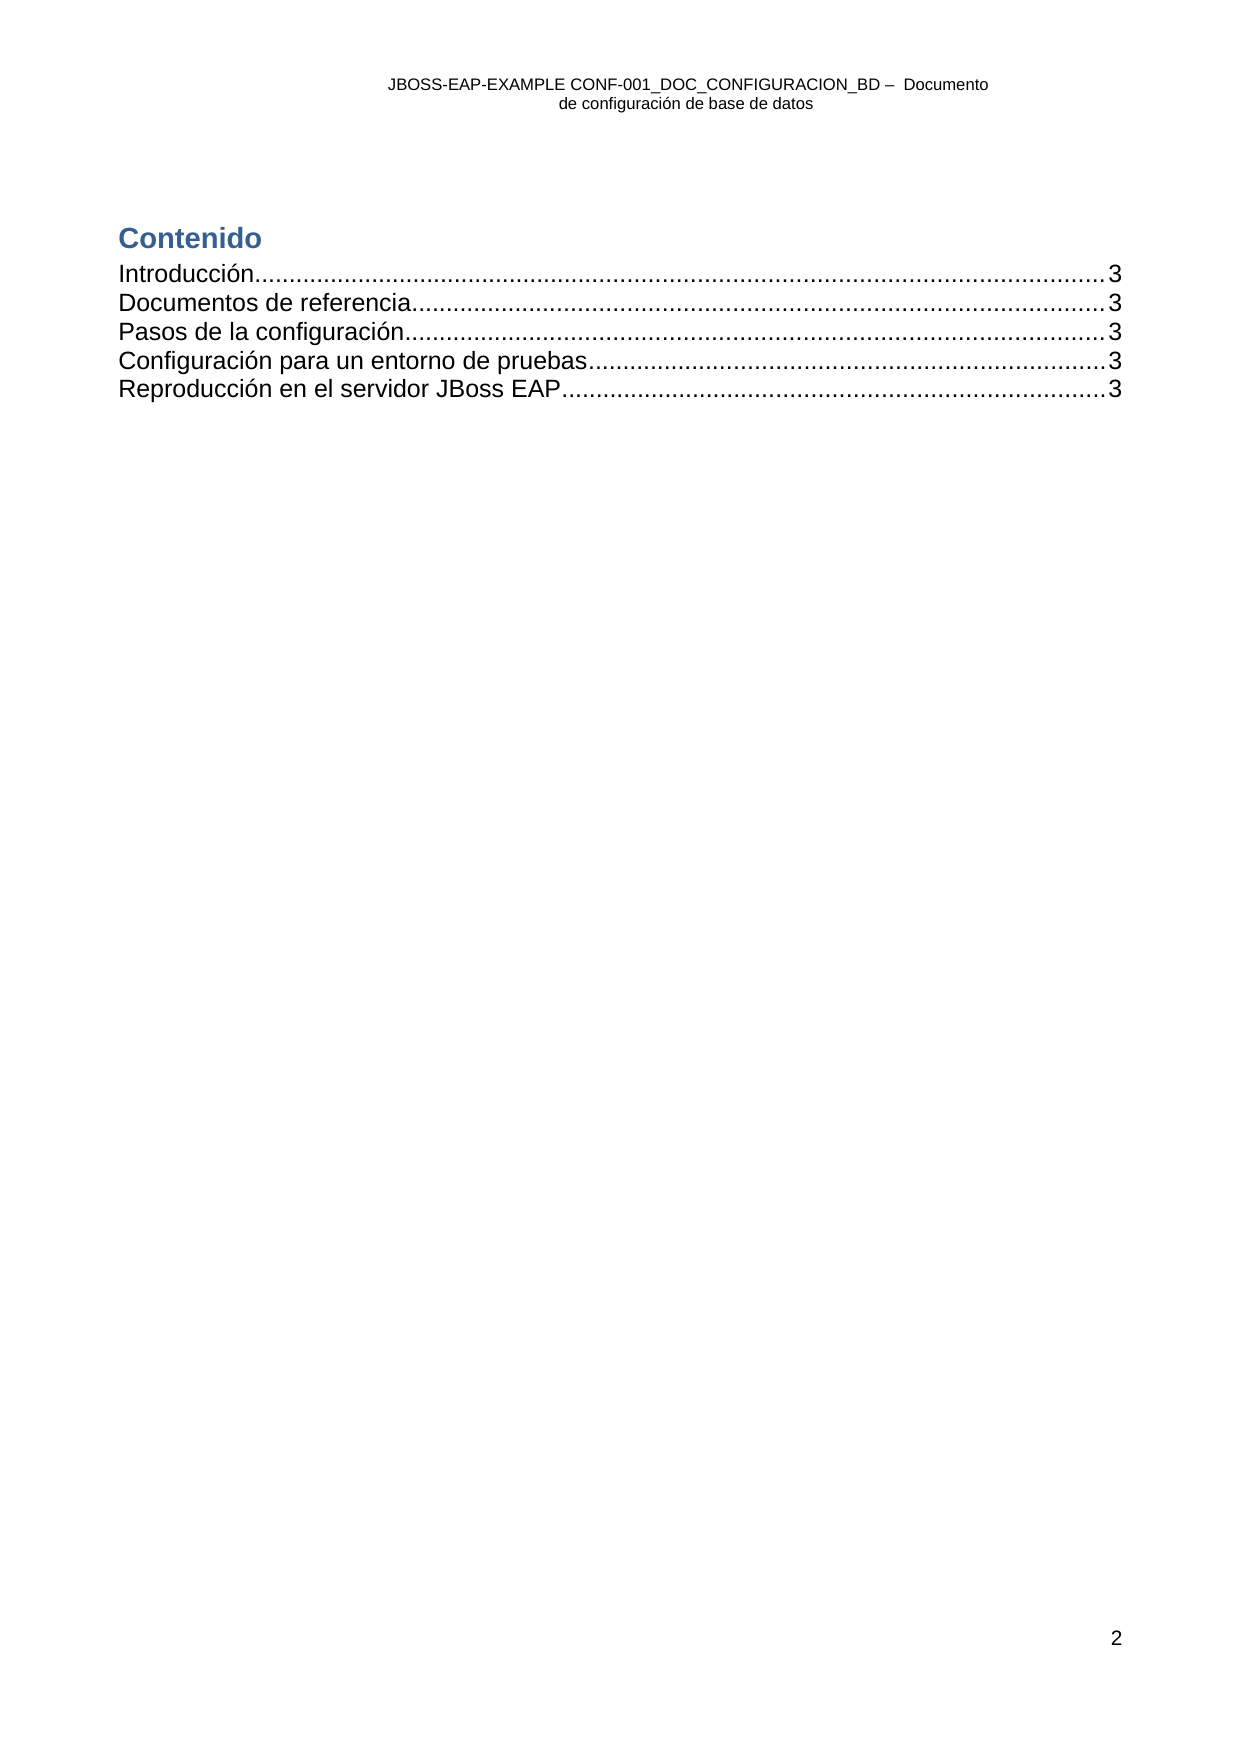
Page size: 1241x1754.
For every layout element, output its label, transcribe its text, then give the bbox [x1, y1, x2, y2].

text Reproducción en el servidor JBoss EAP 3 [118, 374, 1122, 403]
text Contenido [118, 221, 1122, 254]
text Introducción 3 [118, 259, 1122, 288]
text Pasos de la configuración 3 [118, 317, 1122, 346]
text Configuración para un entorno de pruebas 3 [118, 346, 1122, 374]
text Documentos de referencia 3 [118, 288, 1122, 317]
